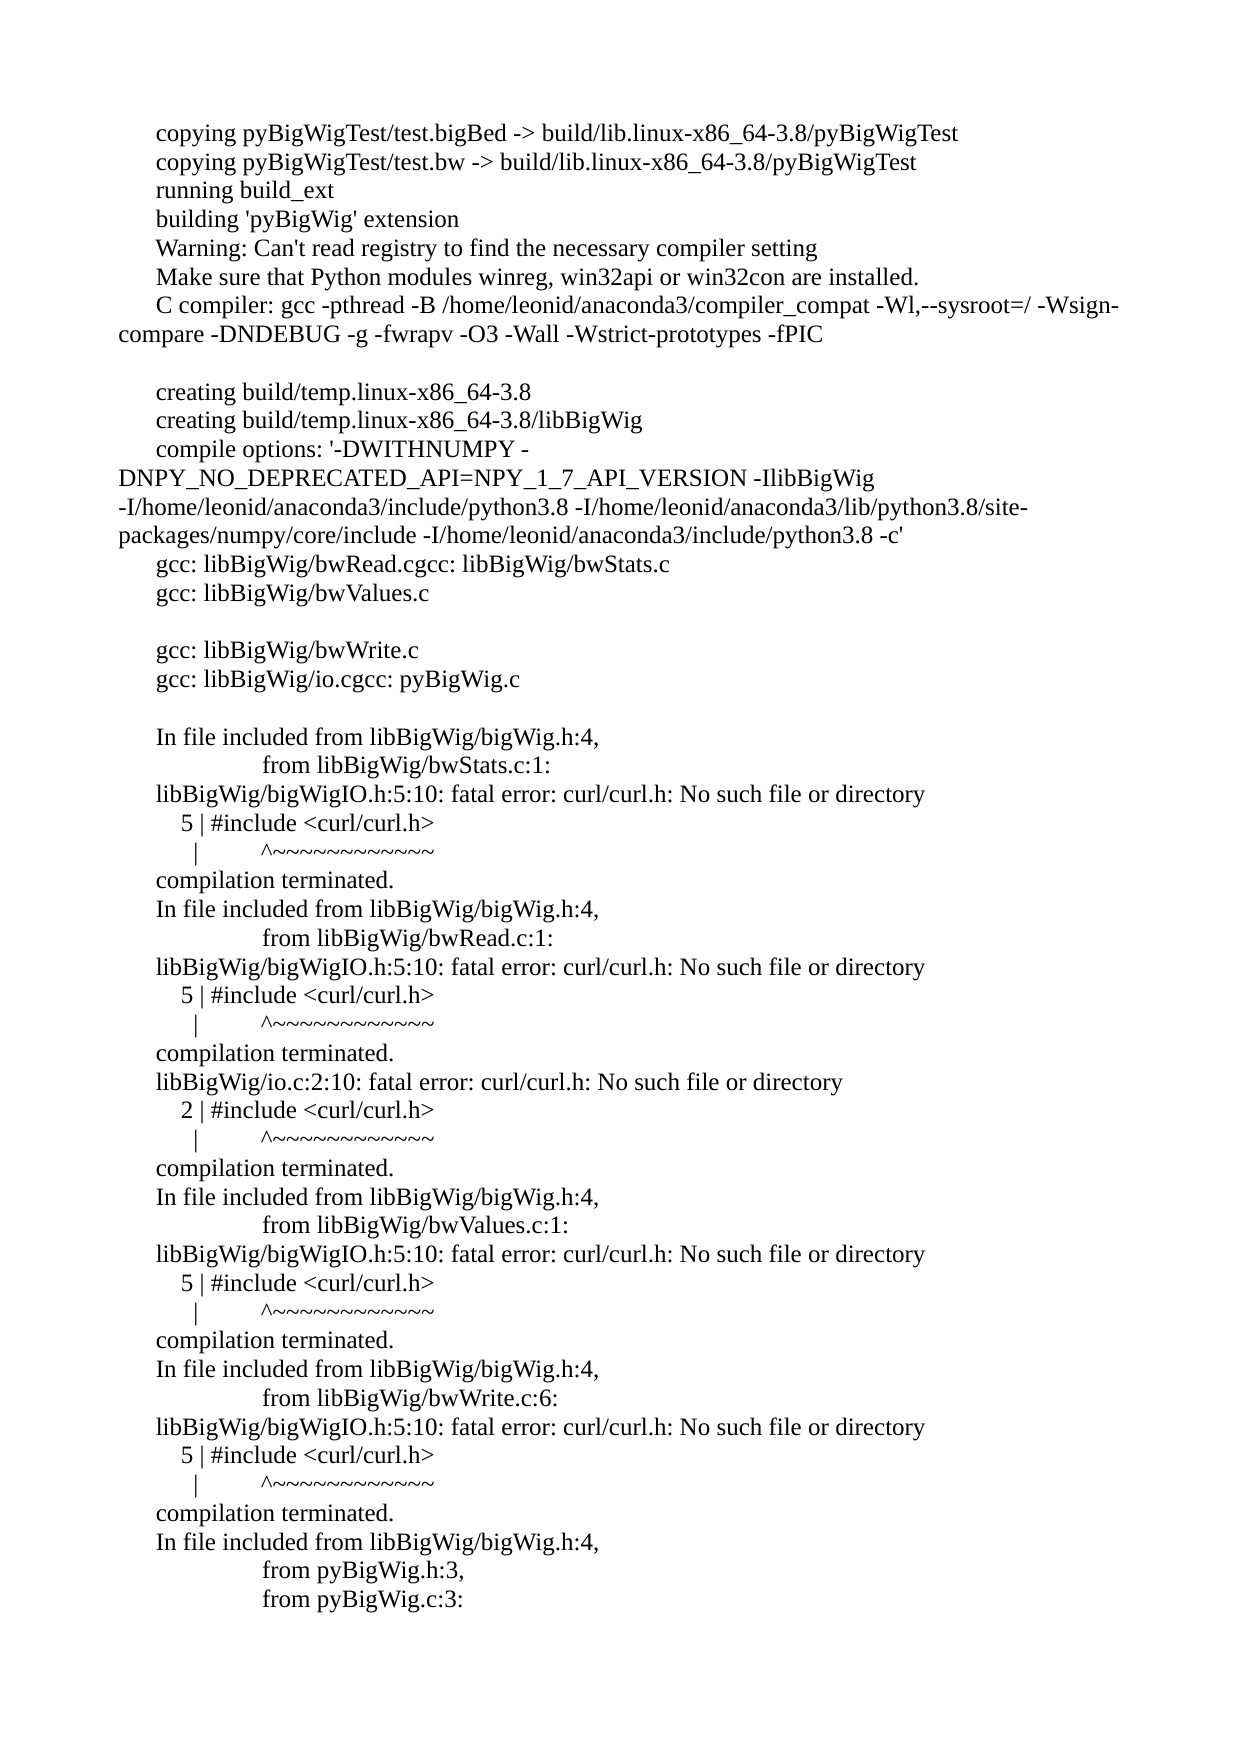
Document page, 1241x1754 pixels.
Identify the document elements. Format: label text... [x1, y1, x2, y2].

text compilation terminated. [118, 1326, 1122, 1354]
text | ^~~~~~~~~~~~~ [118, 1469, 1122, 1498]
text from libBigWig/bwStats.c:1: [118, 751, 1122, 779]
text | ^~~~~~~~~~~~~ [118, 1009, 1122, 1038]
text from libBigWig/bwWrite.c:6: [118, 1383, 1122, 1412]
text compilation terminated. [118, 866, 1122, 894]
text | ^~~~~~~~~~~~~ [118, 837, 1122, 866]
text copying pyBigWigTest/test.bigBed -> build/lib.linux-x86_64-3.8/pyBigWigTest [118, 118, 1122, 147]
text from libBigWig/bwRead.c:1: [118, 923, 1122, 952]
text In file included from libBigWig/bigWig.h:4, [118, 1354, 1122, 1383]
text 5 | #include <curl/curl.h> [118, 808, 1122, 837]
text libBigWig/bigWigIO.h:5:10: fatal error: curl/curl.h: No such file or directory [118, 1239, 1122, 1268]
text 5 | #include <curl/curl.h> [118, 1441, 1122, 1469]
text Warning: Can't read registry to find the necessary compiler setting [118, 233, 1122, 262]
text from libBigWig/bwValues.c:1: [118, 1211, 1122, 1239]
text compilation terminated. [118, 1038, 1122, 1067]
text 5 | #include <curl/curl.h> [118, 1268, 1122, 1297]
text compilation terminated. [118, 1153, 1122, 1182]
text In file included from libBigWig/bigWig.h:4, [118, 722, 1122, 751]
text gcc: libBigWig/io.cgcc: pyBigWig.c [118, 664, 1122, 693]
text | ^~~~~~~~~~~~~ [118, 1297, 1122, 1326]
text gcc: libBigWig/bwValues.c [118, 578, 1122, 607]
text | ^~~~~~~~~~~~~ [118, 1124, 1122, 1153]
text In file included from libBigWig/bigWig.h:4, [118, 1527, 1122, 1556]
text running build_ext [118, 176, 1122, 204]
text Make sure that Python modules winreg, win32api or win32con are installed. [118, 262, 1122, 291]
text In file included from libBigWig/bigWig.h:4, [118, 1182, 1122, 1211]
text In file included from libBigWig/bigWig.h:4, [118, 894, 1122, 923]
text libBigWig/bigWigIO.h:5:10: fatal error: curl/curl.h: No such file or directory [118, 1412, 1122, 1441]
text creating build/temp.linux-x86_64-3.8 [118, 377, 1122, 406]
text libBigWig/io.c:2:10: fatal error: curl/curl.h: No such file or directory [118, 1067, 1122, 1096]
text C compiler: gcc -pthread -B /home/leonid/anaconda3/compiler_compat -Wl,--sysroot=/ -Wsign-compare -DNDEBUG -g -fwrapv -O3 -Wall -Wstrict-prototypes -fPIC [118, 291, 1122, 348]
text from pyBigWig.c:3: [118, 1584, 1122, 1613]
text building 'pyBigWig' extension [118, 204, 1122, 233]
text gcc: libBigWig/bwRead.cgcc: libBigWig/bwStats.c [118, 549, 1122, 578]
text copying pyBigWigTest/test.bw -> build/lib.linux-x86_64-3.8/pyBigWigTest [118, 147, 1122, 176]
text creating build/temp.linux-x86_64-3.8/libBigWig [118, 406, 1122, 434]
text compilation terminated. [118, 1498, 1122, 1527]
text gcc: libBigWig/bwWrite.c [118, 636, 1122, 664]
text from pyBigWig.h:3, [118, 1556, 1122, 1584]
text libBigWig/bigWigIO.h:5:10: fatal error: curl/curl.h: No such file or directory [118, 952, 1122, 981]
text libBigWig/bigWigIO.h:5:10: fatal error: curl/curl.h: No such file or directory [118, 779, 1122, 808]
text 5 | #include <curl/curl.h> [118, 981, 1122, 1009]
text 2 | #include <curl/curl.h> [118, 1096, 1122, 1124]
text compile options: '-DWITHNUMPY -DNPY_NO_DEPRECATED_API=NPY_1_7_API_VERSION -IlibBigWig -I/home/leonid/anaconda3/include/python3.8 -I/home/leonid/anaconda3/lib/python3.8/site-packages/numpy/core/include -I/home/leonid/anaconda3/include/python3.8 -c' [118, 434, 1122, 549]
